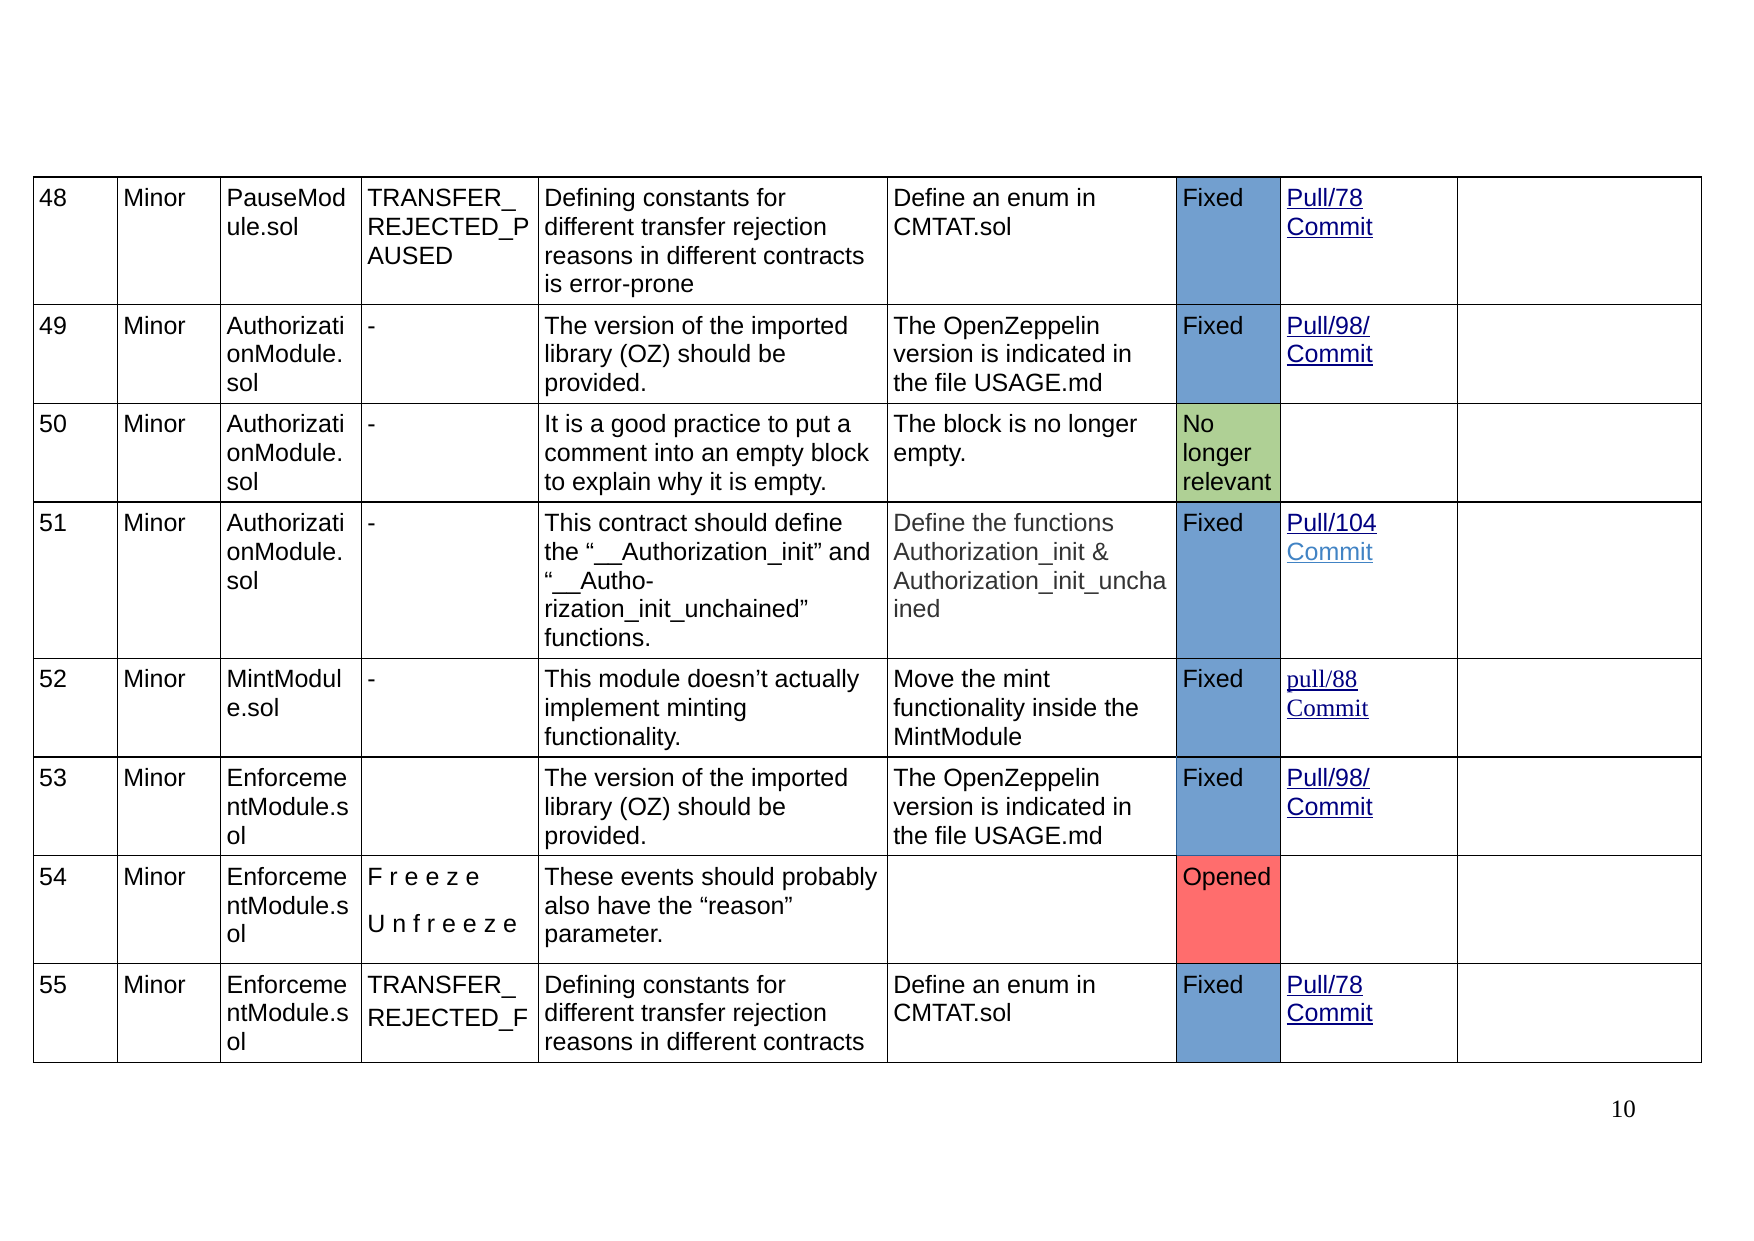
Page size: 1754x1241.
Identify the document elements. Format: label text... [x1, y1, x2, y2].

table_cell - [362, 305, 538, 403]
table_cell TRANSFER_REJECTED_PAUSED [362, 178, 538, 304]
table_cell Minor [118, 305, 220, 403]
table_cell Pull/98/ Commit [1281, 305, 1457, 403]
table_cell [362, 758, 538, 855]
table_cell EnforcementModule.sol [221, 856, 361, 963]
table_cell PauseModule.sol [221, 178, 361, 304]
table_cell [1458, 178, 1701, 304]
table_cell AuthorizationModule.sol [221, 503, 361, 658]
table_cell It is a good practice to put a comment into an empty block to explain why it is empty. [539, 404, 887, 501]
table_cell 49 [34, 305, 117, 403]
table_cell Defining constants for different transfer rejection reasons in different contracts [539, 964, 887, 1062]
table_cell AuthorizationModule.sol [221, 404, 361, 501]
table_cell [1458, 856, 1701, 963]
table_cell Fixed [1177, 659, 1280, 756]
table_cell [1281, 404, 1457, 501]
table_cell 51 [34, 503, 117, 658]
table_cell Define an enum in CMTAT.sol [888, 178, 1176, 304]
table_cell The version of the imported library (OZ) should be provided. [539, 758, 887, 855]
table_cell [888, 856, 1176, 963]
table_cell AuthorizationModule.sol [221, 305, 361, 403]
table_cell The block is no longer empty. [888, 404, 1176, 501]
table_cell Minor [118, 659, 220, 756]
table_cell 53 [34, 758, 117, 855]
table_cell pull/88 Commit [1281, 659, 1457, 756]
table_cell Pull/78 Commit [1281, 964, 1457, 1062]
table_cell Fixed [1177, 178, 1280, 304]
table_cell [1458, 659, 1701, 756]
table_cell This contract should define the “__Authorization_init” and “__Autho- rization_init_unchained” functions. [539, 503, 887, 658]
table_cell Fixed [1177, 964, 1280, 1062]
table_cell Minor [118, 404, 220, 501]
table_cell - [362, 404, 538, 501]
table_cell Move the mint functionality inside the MintModule [888, 659, 1176, 756]
table_cell The OpenZeppelin version is indicated in the file USAGE.md [888, 758, 1176, 855]
table_cell [1458, 758, 1701, 855]
table_cell Fixed [1177, 503, 1280, 658]
table_cell - [362, 503, 538, 658]
table_cell Minor [118, 178, 220, 304]
table_cell No longer relevant [1177, 404, 1280, 501]
table_cell EnforcementModule.sol [221, 758, 361, 855]
table_cell Defining constants for different transfer rejection reasons in different contracts is error-prone [539, 178, 887, 304]
table_cell EnforcementModule.sol [221, 964, 361, 1062]
table_cell Minor [118, 964, 220, 1062]
table_cell Pull/78 Commit [1281, 178, 1457, 304]
table_cell [1458, 503, 1701, 658]
table_cell This module doesn’t actually implement minting functionality. [539, 659, 887, 756]
table_cell TRANSFER_REJECTED_F [362, 964, 538, 1062]
table_cell Fixed [1177, 305, 1280, 403]
table_cell These events should probably also have the “reason” parameter. [539, 856, 887, 963]
table_cell 48 [34, 178, 117, 304]
table_cell 52 [34, 659, 117, 756]
table_cell [1281, 856, 1457, 963]
table_cell Opened [1177, 856, 1280, 963]
table_cell - [362, 659, 538, 756]
table_cell The OpenZeppelin version is indicated in the file USAGE.md [888, 305, 1176, 403]
table_cell 50 [34, 404, 117, 501]
table_cell Pull/98/ Commit [1281, 758, 1457, 855]
table_cell Minor [118, 503, 220, 658]
table_cell Define an enum in CMTAT.sol [888, 964, 1176, 1062]
table_cell [1458, 305, 1701, 403]
table_cell Define the functions Authorization_init & Authorization_init_unchained [888, 503, 1176, 658]
table_cell Pull/104 Commit [1281, 503, 1457, 658]
table_cell [1458, 964, 1701, 1062]
table_cell Fixed [1177, 758, 1280, 855]
table_cell Minor [118, 758, 220, 855]
table_cell F r e e z e U n f r e e z e [362, 856, 538, 963]
table_cell 54 [34, 856, 117, 963]
table_cell The version of the imported library (OZ) should be provided. [539, 305, 887, 403]
table_cell Minor [118, 856, 220, 963]
table_cell 55 [34, 964, 117, 1062]
table_cell MintModule.sol [221, 659, 361, 756]
table_cell [1458, 404, 1701, 501]
